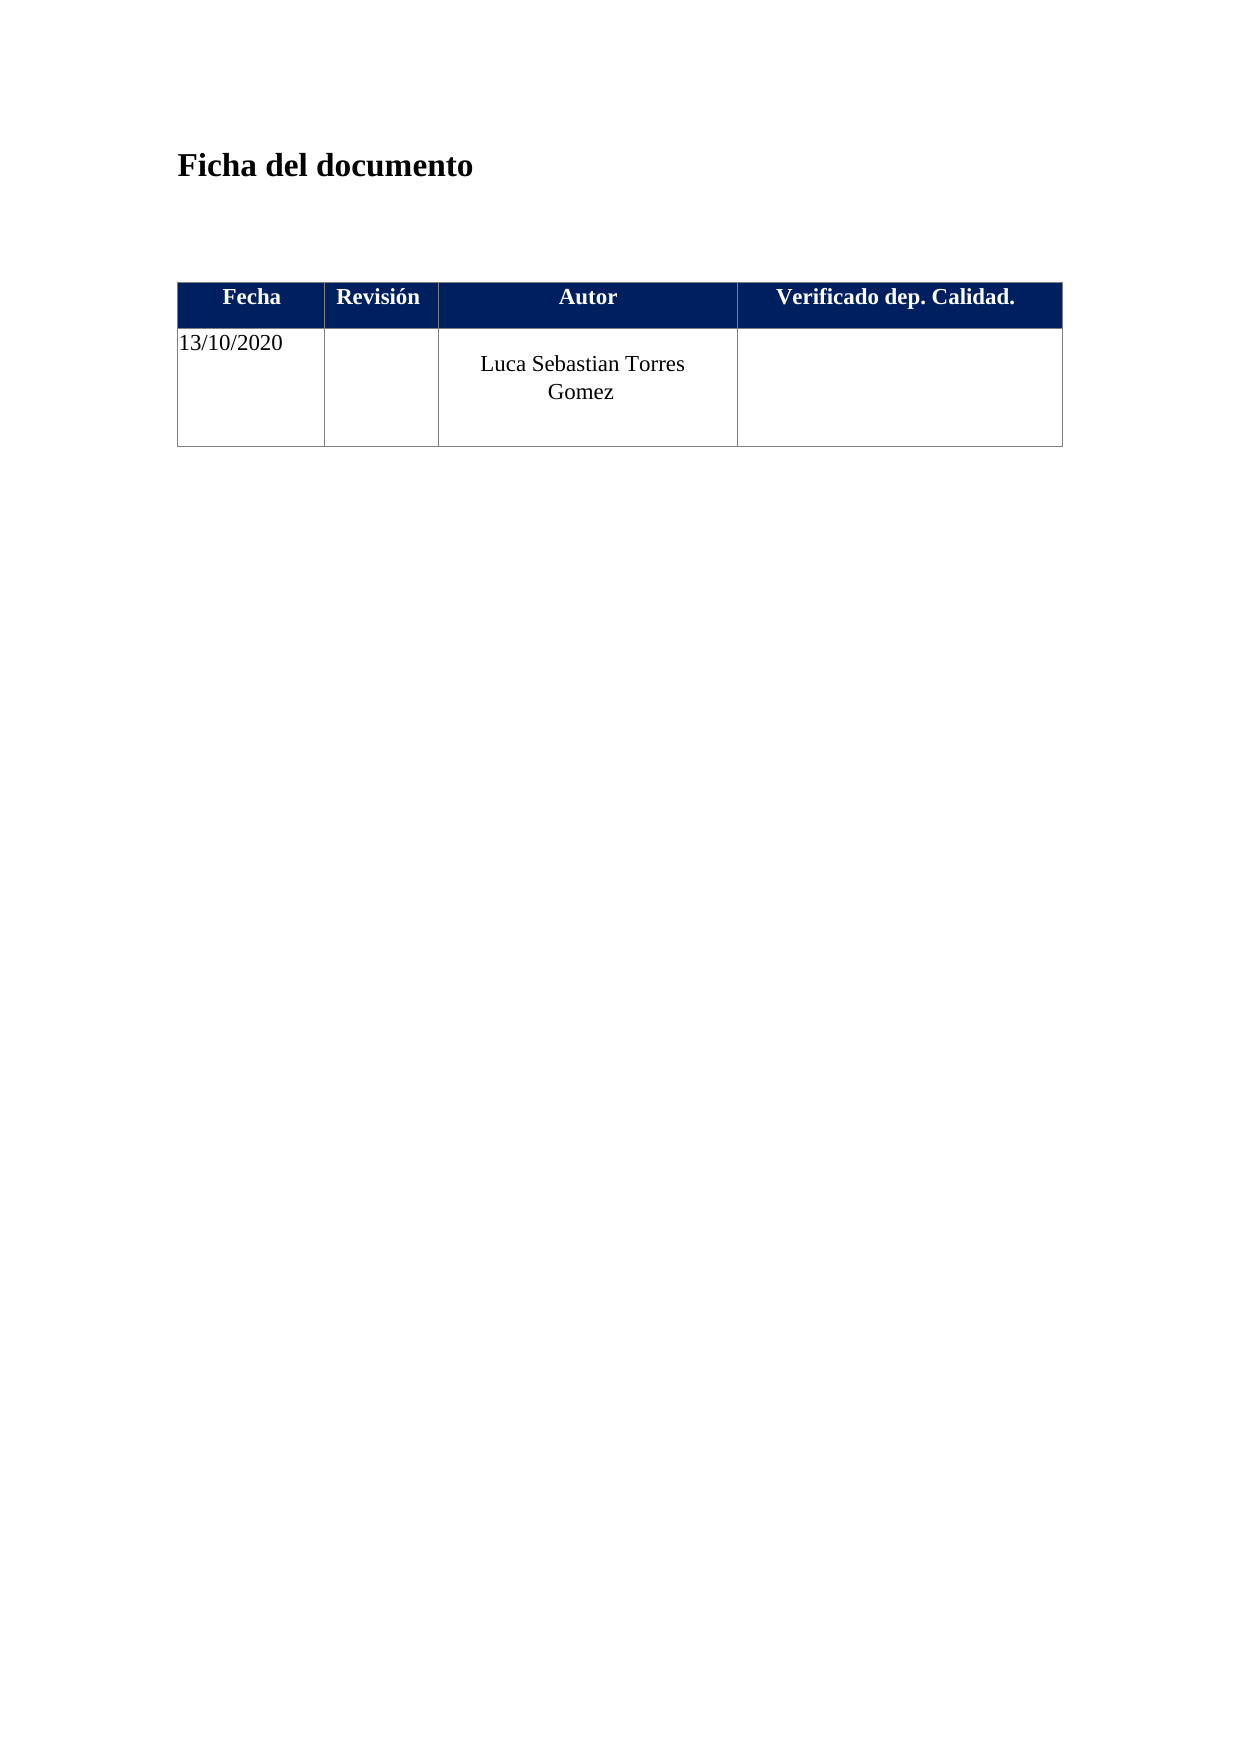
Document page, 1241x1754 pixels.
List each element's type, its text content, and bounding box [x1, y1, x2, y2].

table_cell [738, 329, 1062, 446]
table_header Verificado dep. Calidad. [738, 283, 1062, 328]
table_header Revisión [325, 283, 438, 328]
table_cell 13/10/2020 [178, 329, 324, 446]
table_header Fecha [178, 283, 324, 328]
table_header Autor [439, 283, 737, 328]
table_cell [325, 329, 438, 446]
subtitle Ficha del documento [177, 146, 1215, 184]
table_cell Luca Sebastian Torres Gomez [439, 329, 737, 446]
